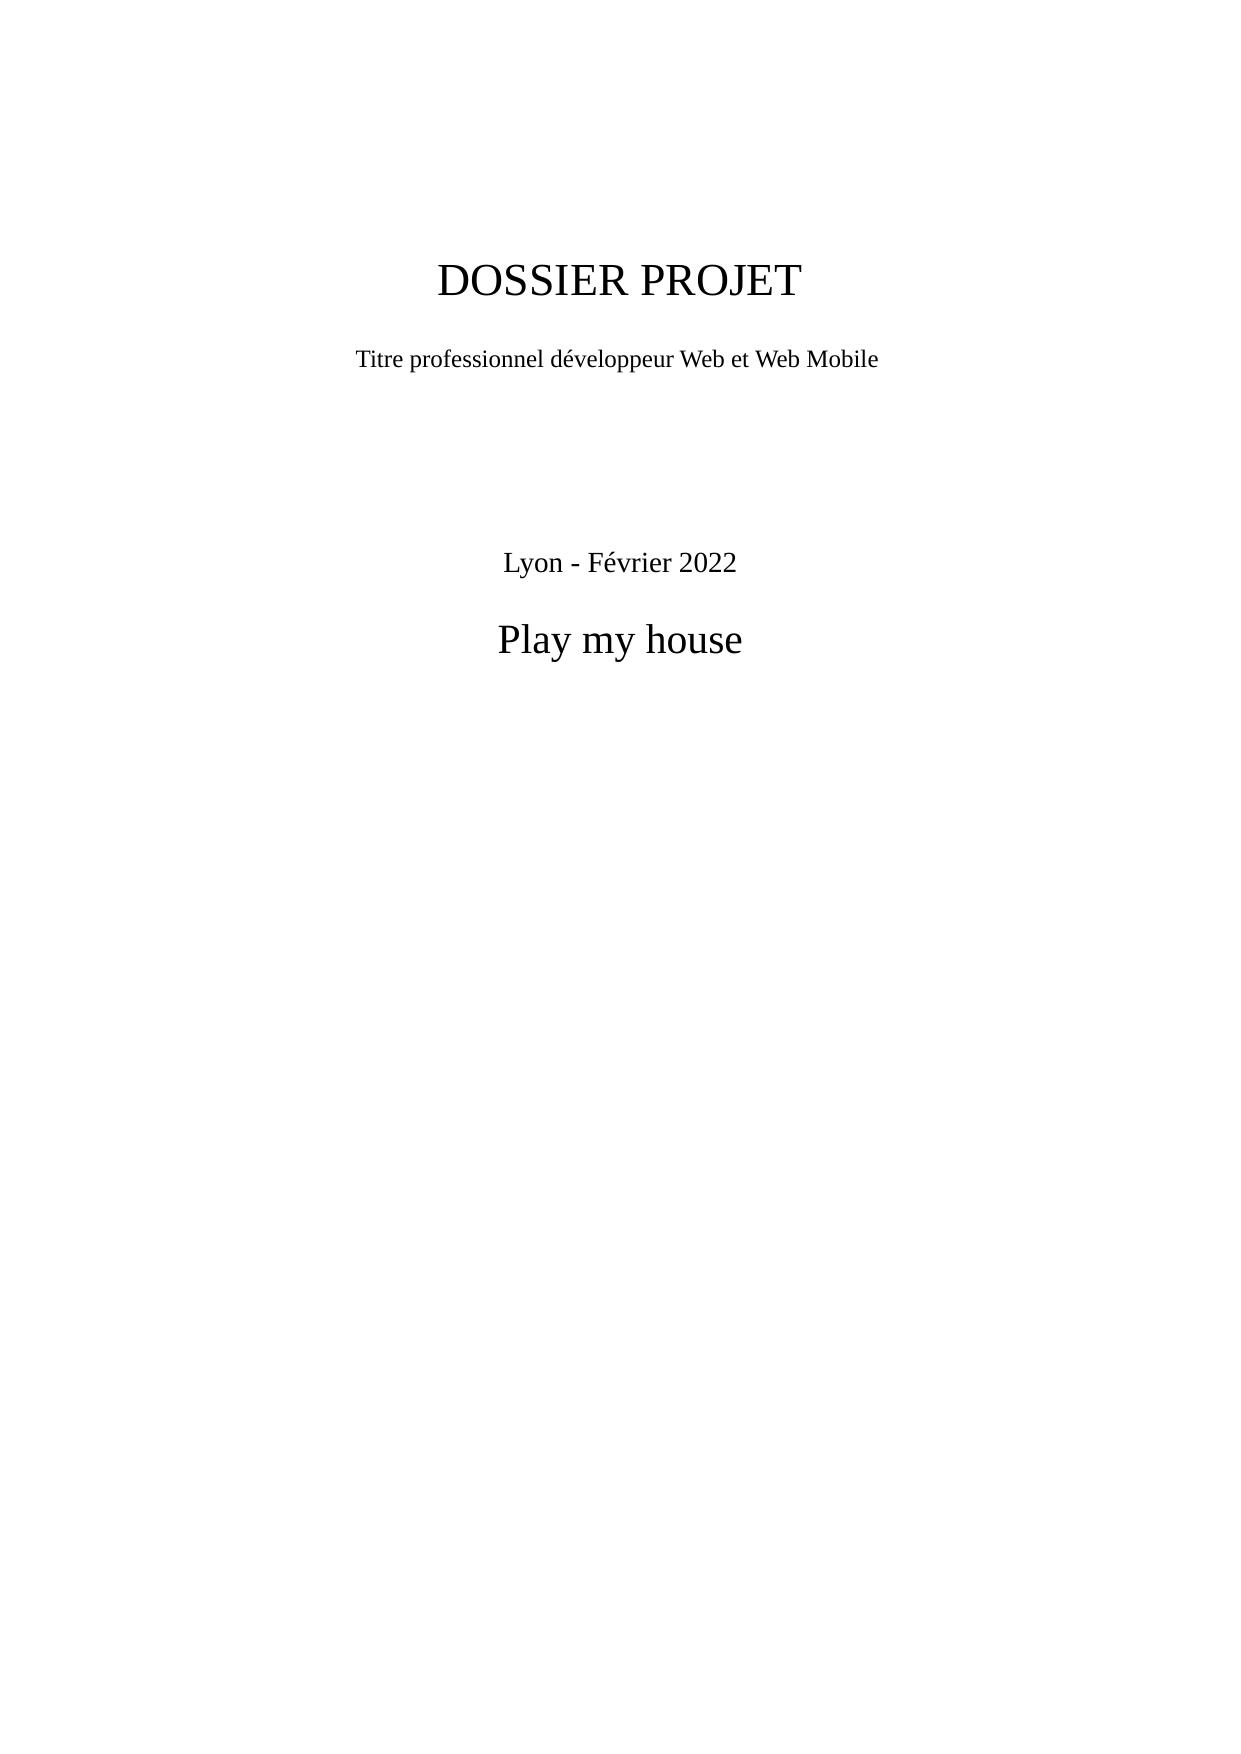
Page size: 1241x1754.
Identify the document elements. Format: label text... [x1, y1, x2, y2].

text Play my house [118, 615, 1122, 663]
text DOSSIER PROJET [118, 253, 1122, 306]
text Titre professionnel développeur Web et Web Mobile [118, 344, 1122, 373]
text Lyon - Février 2022 [118, 545, 1122, 579]
